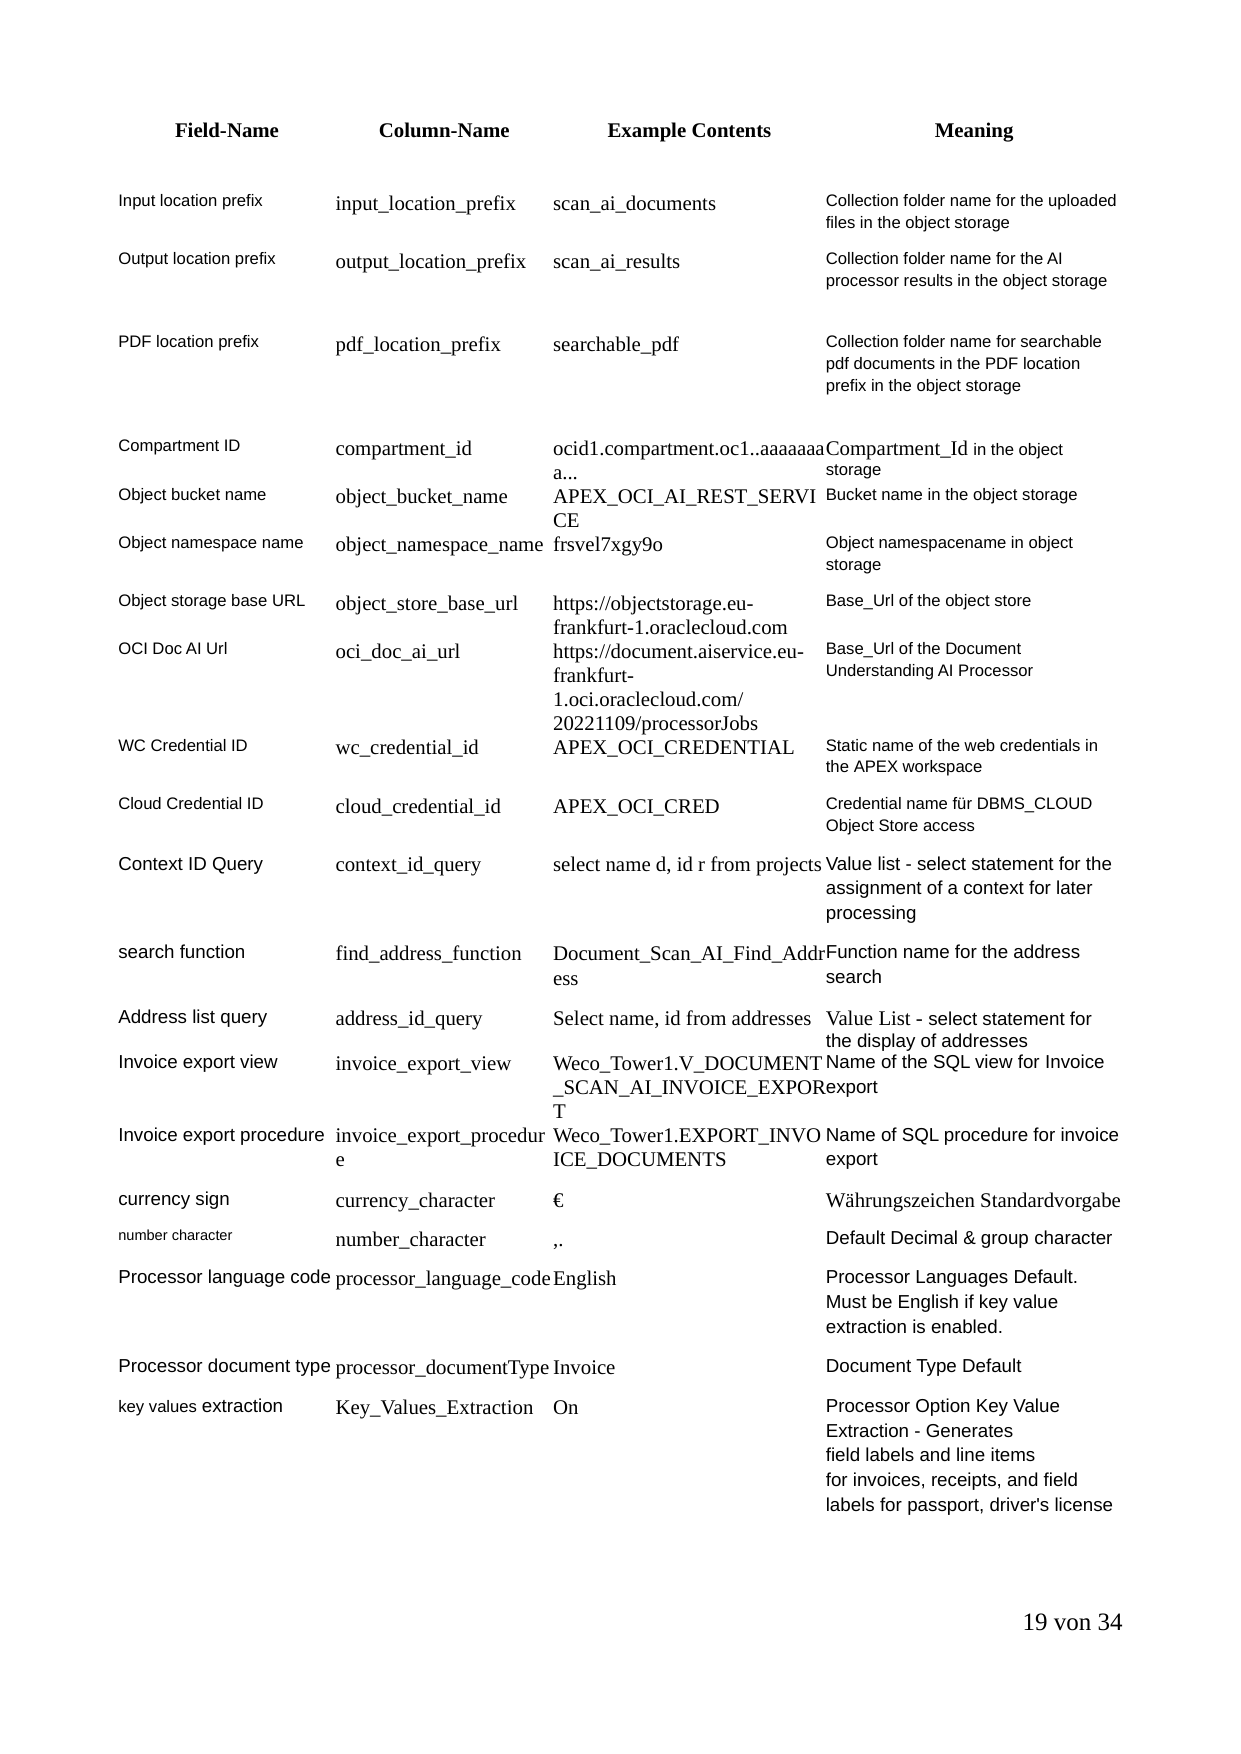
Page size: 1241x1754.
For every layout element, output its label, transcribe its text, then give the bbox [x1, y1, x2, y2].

table_cell Invoice export procedure [118, 1123, 335, 1187]
table_cell context_id_query [335, 853, 553, 941]
table_cell invoice_export_view [335, 1051, 553, 1123]
table_cell Name of SQL procedure for invoice export [826, 1123, 1122, 1187]
table_cell scan_ai_results [553, 249, 826, 332]
table_header Meaning [826, 118, 1122, 154]
table_cell Object namespacename in object storage [826, 533, 1122, 591]
table_cell Credential name für DBMS_CLOUD Object Store access [826, 794, 1122, 852]
table_cell Document Type Default [826, 1355, 1122, 1394]
table_cell Collection folder name for the AI processor results in the object storage [826, 249, 1122, 332]
table_cell Object namespace name [118, 533, 335, 591]
table_cell Object bucket name [118, 484, 335, 532]
table_cell Context ID Query [118, 853, 335, 941]
table_cell [553, 154, 826, 190]
table_cell wc_credential_id [335, 735, 553, 794]
table_cell https://document.aiservice.eu-frankfurt-1.oci.oraclecloud.com/20221109/processorJobs [553, 639, 826, 735]
table_cell scan_ai_documents [553, 190, 826, 249]
table_cell Collection folder name for the uploaded files in the object storage [826, 190, 1122, 249]
table_cell Compartment ID [118, 436, 335, 484]
table_cell cloud_credential_id [335, 794, 553, 852]
table_cell Währungszeichen Standardvorgabe [826, 1188, 1122, 1227]
table_cell Collection folder name for searchable pdf documents in the PDF location prefix in the object storage [826, 332, 1122, 436]
table_cell Processor Languages Default. Must be English if key value extraction is enabled. [826, 1266, 1122, 1355]
table_cell number_character [335, 1227, 553, 1266]
table_cell APEX_OCI_CRED [553, 794, 826, 852]
table_cell object_bucket_name [335, 484, 553, 532]
table_cell Output location prefix [118, 249, 335, 332]
table_cell Address list query [118, 1006, 335, 1051]
table_cell Key_Values_Extraction [335, 1395, 553, 1557]
table_cell pdf_location_prefix [335, 332, 553, 436]
table_cell search function [118, 941, 335, 1006]
table_cell number character [118, 1227, 335, 1266]
table_cell input_location_prefix [335, 190, 553, 249]
table_cell Document_Scan_AI_Find_Address [553, 941, 826, 1006]
table_cell invoice_export_procedure [335, 1123, 553, 1187]
table_cell APEX_OCI_AI_REST_SERVICE [553, 484, 826, 532]
table_cell Weco_Tower1.EXPORT_INVOICE_DOCUMENTS [553, 1123, 826, 1187]
table_header Field-Name [118, 118, 335, 154]
table_cell Value list - select statement for the assignment of a context for later processing [826, 853, 1122, 941]
table_cell Select name, id from addresses [553, 1006, 826, 1051]
table_cell processor_documentType [335, 1355, 553, 1394]
table_cell key values extraction [118, 1395, 335, 1557]
table_cell select name d, id r from projects [553, 853, 826, 941]
table_cell € [553, 1188, 826, 1227]
table_cell Default Decimal & group character [826, 1227, 1122, 1266]
table_cell Processor language code [118, 1266, 335, 1355]
table_cell Compartment_Id in the object storage [826, 436, 1122, 484]
table_cell [335, 154, 553, 190]
table_cell Invoice export view [118, 1051, 335, 1123]
table_cell Bucket name in the object storage [826, 484, 1122, 532]
table_cell currency sign [118, 1188, 335, 1227]
table_cell object_store_base_url [335, 591, 553, 639]
table_cell Processor document type [118, 1355, 335, 1394]
table_cell English [553, 1266, 826, 1355]
table_cell APEX_OCI_CREDENTIAL [553, 735, 826, 794]
table_cell frsvel7xgy9o [553, 533, 826, 591]
table_cell ,. [553, 1227, 826, 1266]
table_cell OCI Doc AI Url [118, 639, 335, 735]
table_header Example Contents [553, 118, 826, 154]
table_cell Processor Option Key Value Extraction - Generates field labels and line items for invoices, receipts, and field labels for passport, driver's license [826, 1395, 1122, 1557]
table_cell https://objectstorage.eu-frankfurt-1.oraclecloud.com [553, 591, 826, 639]
table_header Column-Name [335, 118, 553, 154]
table_cell Base_Url of the Document Understanding AI Processor [826, 639, 1122, 735]
table_cell Static name of the web credentials in the APEX workspace [826, 735, 1122, 794]
table_cell object_namespace_name [335, 533, 553, 591]
table_cell PDF location prefix [118, 332, 335, 436]
table_cell WC Credential ID [118, 735, 335, 794]
table_cell Cloud Credential ID [118, 794, 335, 852]
table_cell [826, 154, 1122, 190]
table_cell ocid1.compartment.oc1..aaaaaaaa... [553, 436, 826, 484]
table_cell find_address_function [335, 941, 553, 1006]
table_cell Weco_Tower1.V_DOCUMENT_SCAN_AI_INVOICE_EXPORT [553, 1051, 826, 1123]
table_cell Invoice [553, 1355, 826, 1394]
table_cell Input location prefix [118, 190, 335, 249]
table_cell Base_Url of the object store [826, 591, 1122, 639]
table_cell Value List - select statement for the display of addresses [826, 1006, 1122, 1051]
table_cell address_id_query [335, 1006, 553, 1051]
table_cell [118, 154, 335, 190]
table_cell searchable_pdf [553, 332, 826, 436]
table_cell On [553, 1395, 826, 1557]
table_cell compartment_id [335, 436, 553, 484]
table_cell output_location_prefix [335, 249, 553, 332]
table_cell Name of the SQL view for Invoice export [826, 1051, 1122, 1123]
table_cell processor_language_code [335, 1266, 553, 1355]
table_cell Function name for the address search [826, 941, 1122, 1006]
table_cell currency_character [335, 1188, 553, 1227]
table_cell Object storage base URL [118, 591, 335, 639]
table_cell oci_doc_ai_url [335, 639, 553, 735]
